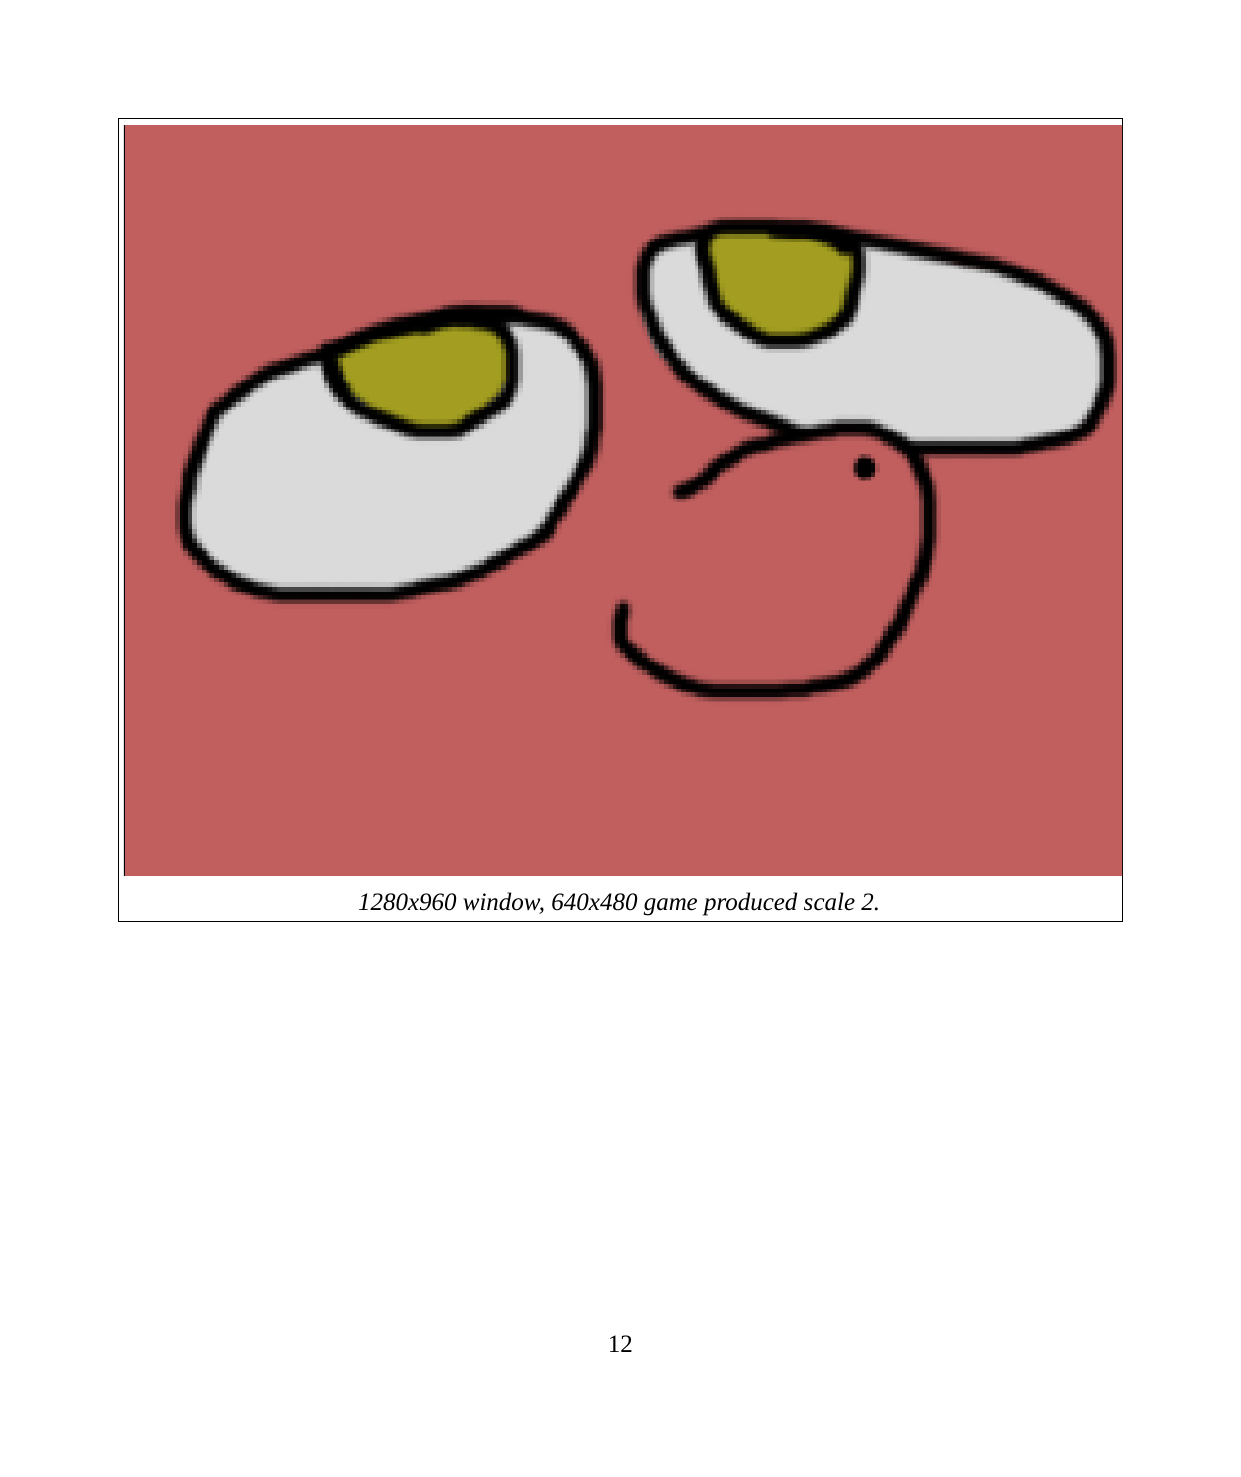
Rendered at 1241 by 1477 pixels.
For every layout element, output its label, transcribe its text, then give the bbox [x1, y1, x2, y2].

picture [123, 125, 1123, 876]
table_cell 1280x960 window, 640x480 game produced scale 2. [119, 881, 1122, 921]
table_cell [119, 119, 1122, 881]
